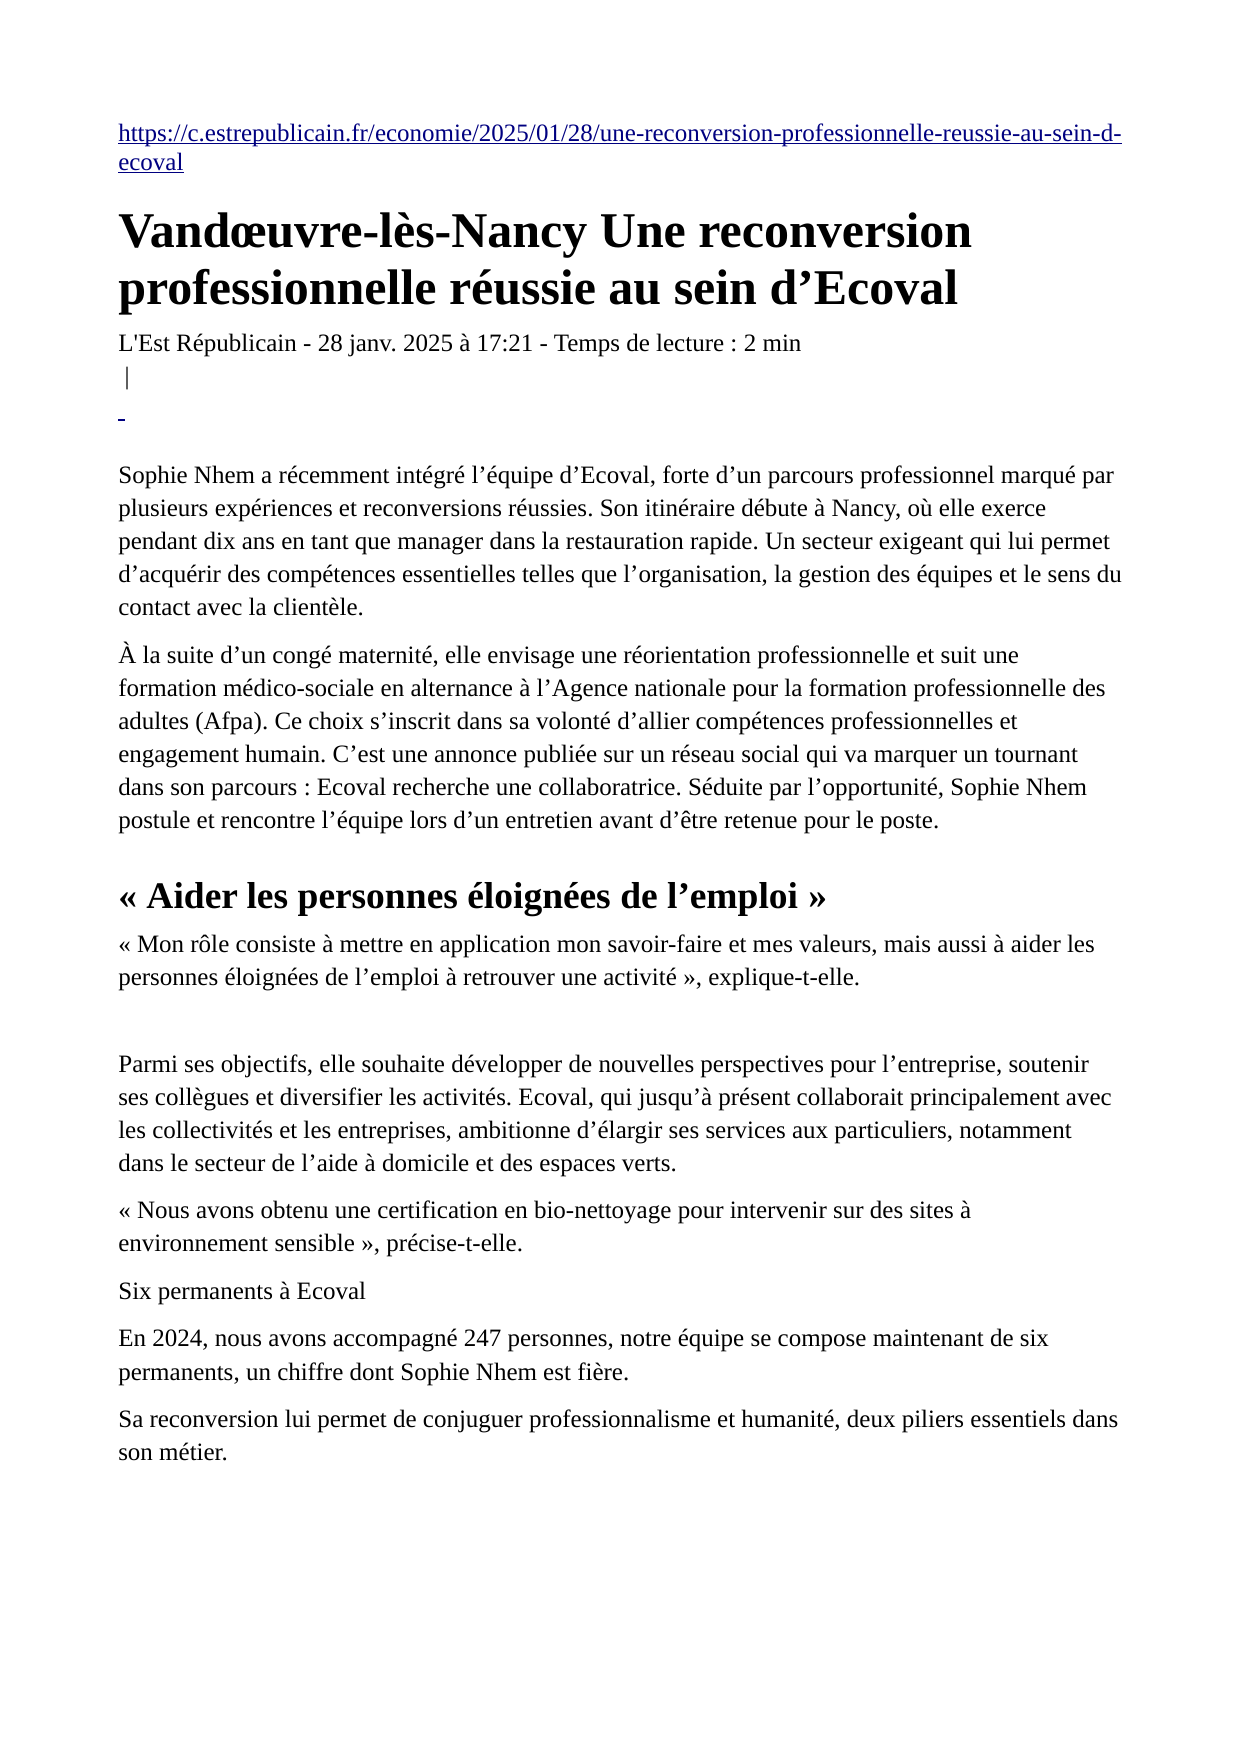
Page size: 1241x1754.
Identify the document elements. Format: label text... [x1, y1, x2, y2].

text L'Est Républicain - 28 janv. 2025 à 17:21 - Temps de lecture : 2 min [118, 328, 1122, 357]
text En 2024, nous avons accompagné 247 personnes, notre équipe se compose maintenant de six permanents, un chiffre dont Sophie Nhem est fière. [118, 1323, 1122, 1385]
text https://c.estrepublicain.fr/economie/2025/01/28/une-reconversion-professionnelle-reussie-au-sein-d- [118, 118, 1122, 143]
text Sa reconversion lui permet de conjuguer professionnalisme et humanité, deux piliers essentiels dans son métier. [118, 1404, 1122, 1466]
text « Nous avons obtenu une certification en bio-nettoyage pour intervenir sur des sites à environnement sensible », précise-t-elle. [118, 1195, 1122, 1257]
text À la suite d’un congé maternité, elle envisage une réorientation professionnelle et suit une formation médico-sociale en alternance à l’Agence nationale pour la formation professionnelle des adultes (Afpa). Ce choix s’inscrit dans sa volonté d’allier compétences professionnelles et engagement humain. C’est une annonce publiée sur un réseau social qui va marquer un tournant dans son parcours : Ecoval recherche une collaboratrice. Séduite par l’opportunité, Sophie Nhem postule et rencontre l’équipe lors d’un entretien avant d’être retenue pour le poste. [118, 640, 1122, 834]
subtitle Vandœuvre-lès-Nancy Une reconversion professionnelle réussie au sein d’Ecoval [118, 201, 1122, 316]
text Six permanents à Ecoval [118, 1276, 1122, 1305]
subtitle « Aider les personnes éloignées de l’emploi » [118, 873, 1122, 917]
text | [118, 361, 1122, 390]
text Parmi ses objectifs, elle souhaite développer de nouvelles perspectives pour l’entreprise, soutenir ses collègues et diversifier les activités. Ecoval, qui jusqu’à présent collaborait principalement avec les collectivités et les entreprises, ambitionne d’élargir ses services aux particuliers, notamment dans le secteur de l’aide à domicile et des espaces verts. [118, 1049, 1122, 1176]
text Sophie Nhem a récemment intégré l’équipe d’Ecoval, forte d’un parcours professionnel marqué par plusieurs expériences et reconversions réussies. Son itinéraire débute à Nancy, où elle exerce pendant dix ans en tant que manager dans la restauration rapide. Un secteur exigeant qui lui permet d’acquérir des compétences essentielles telles que l’organisation, la gestion des équipes et le sens du contact avec la clientèle. [118, 460, 1122, 621]
text ecoval [118, 144, 1122, 176]
text « Mon rôle consiste à mettre en application mon savoir-faire et mes valeurs, mais aussi à aider les personnes éloignées de l’emploi à retrouver une activité », explique-t-elle. [118, 929, 1122, 991]
